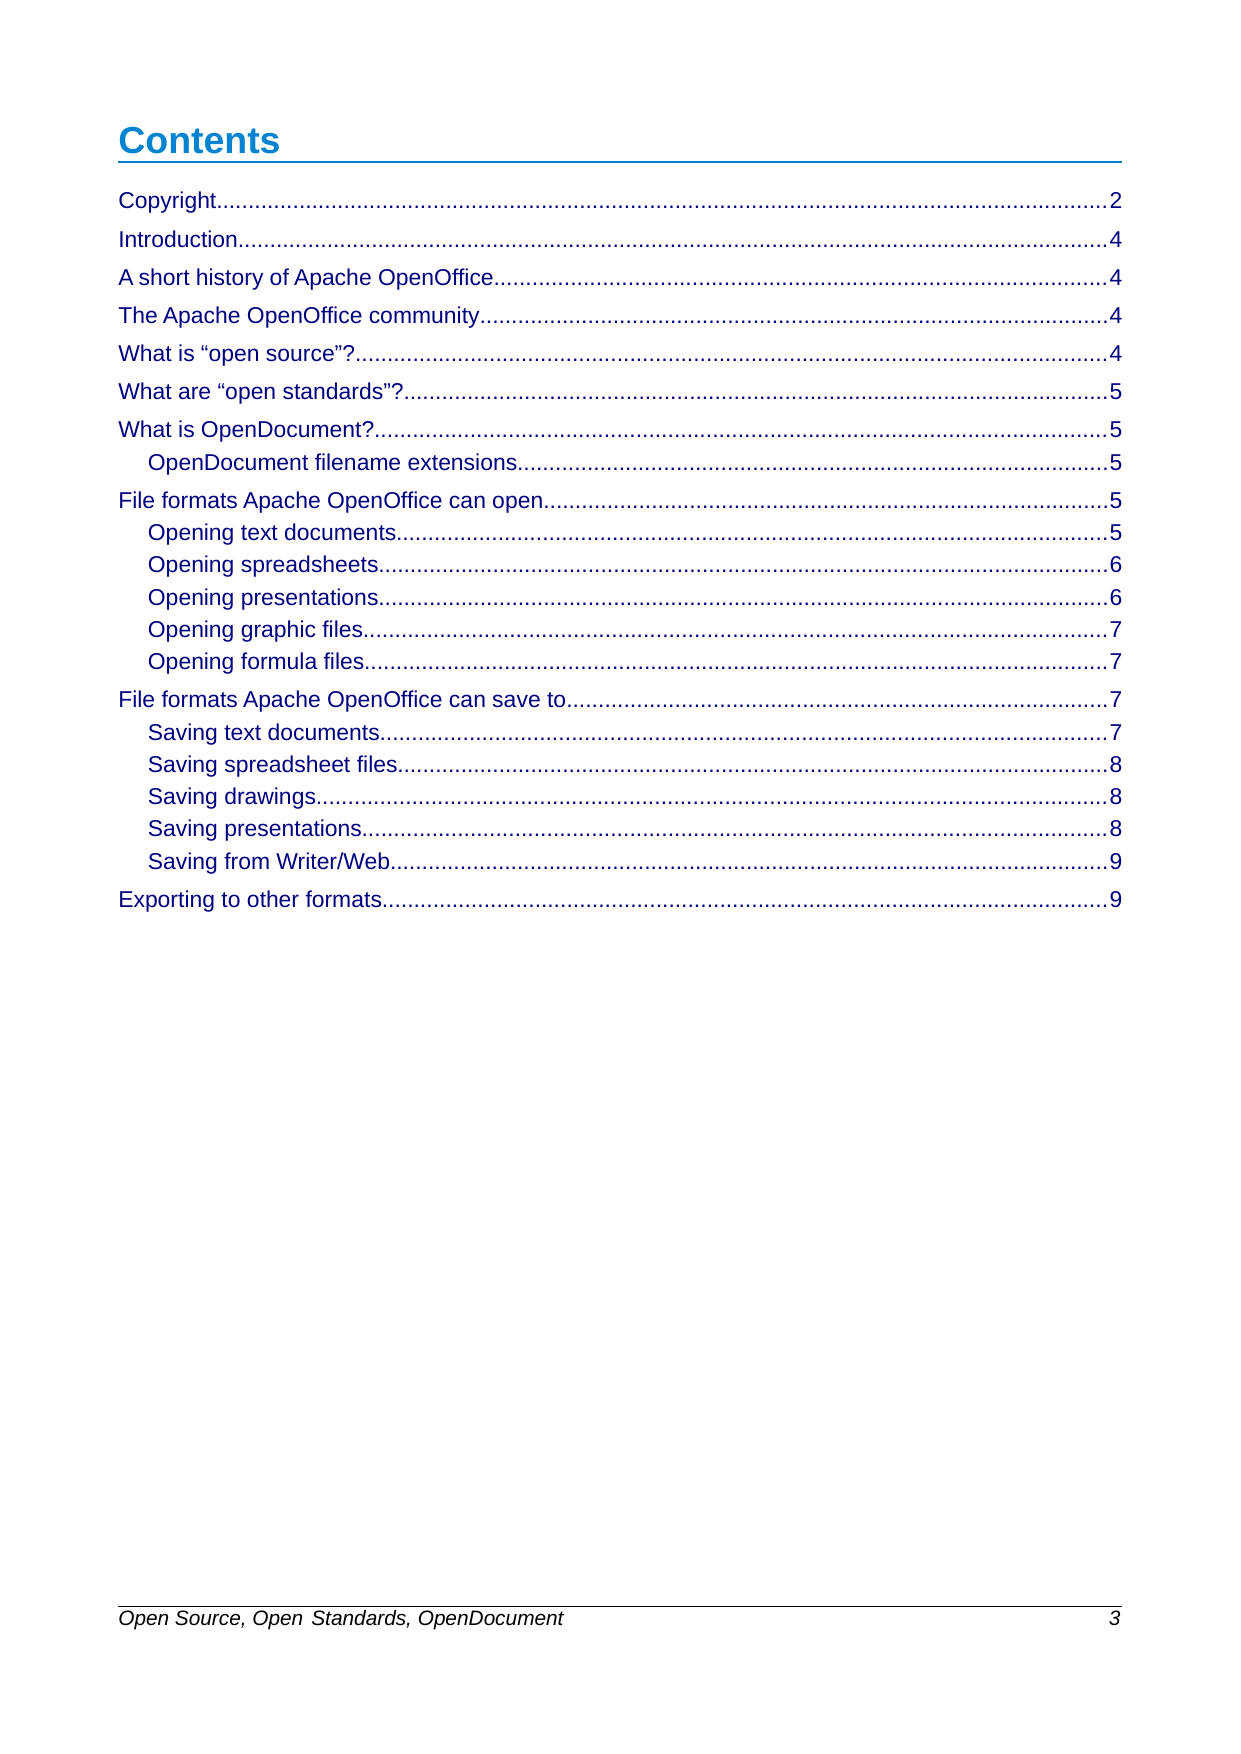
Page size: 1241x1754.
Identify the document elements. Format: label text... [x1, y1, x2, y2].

text Copyright 2 [118, 187, 1122, 214]
text What are “open standards”? 5 [118, 378, 1122, 404]
text Saving spreadsheet files 8 [148, 751, 1122, 777]
text Contents [118, 118, 1122, 161]
text File formats Apache OpenOffice can open 5 [118, 487, 1122, 513]
text A short history of Apache OpenOffice 4 [118, 264, 1122, 290]
text Opening presentations 6 [148, 583, 1122, 610]
text What is OpenDocument? 5 [118, 416, 1122, 443]
text Opening formula files 7 [148, 648, 1122, 674]
text Introduction 4 [118, 226, 1122, 252]
text What is “open source”? 4 [118, 340, 1122, 366]
text Saving text documents 7 [148, 718, 1122, 745]
text The Apache OpenOffice community 4 [118, 302, 1122, 328]
text Saving drawings 8 [148, 783, 1122, 809]
text Opening spreadsheets 6 [148, 551, 1122, 578]
text Exporting to other formats 9 [118, 886, 1122, 912]
text File formats Apache OpenOffice can save to 7 [118, 686, 1122, 713]
text Saving presentations 8 [148, 815, 1122, 842]
text Saving from Writer/Web 9 [148, 848, 1122, 874]
text Opening graphic files 7 [148, 616, 1122, 642]
text OpenDocument filename extensions 5 [148, 448, 1122, 475]
text Opening text documents 5 [148, 519, 1122, 545]
